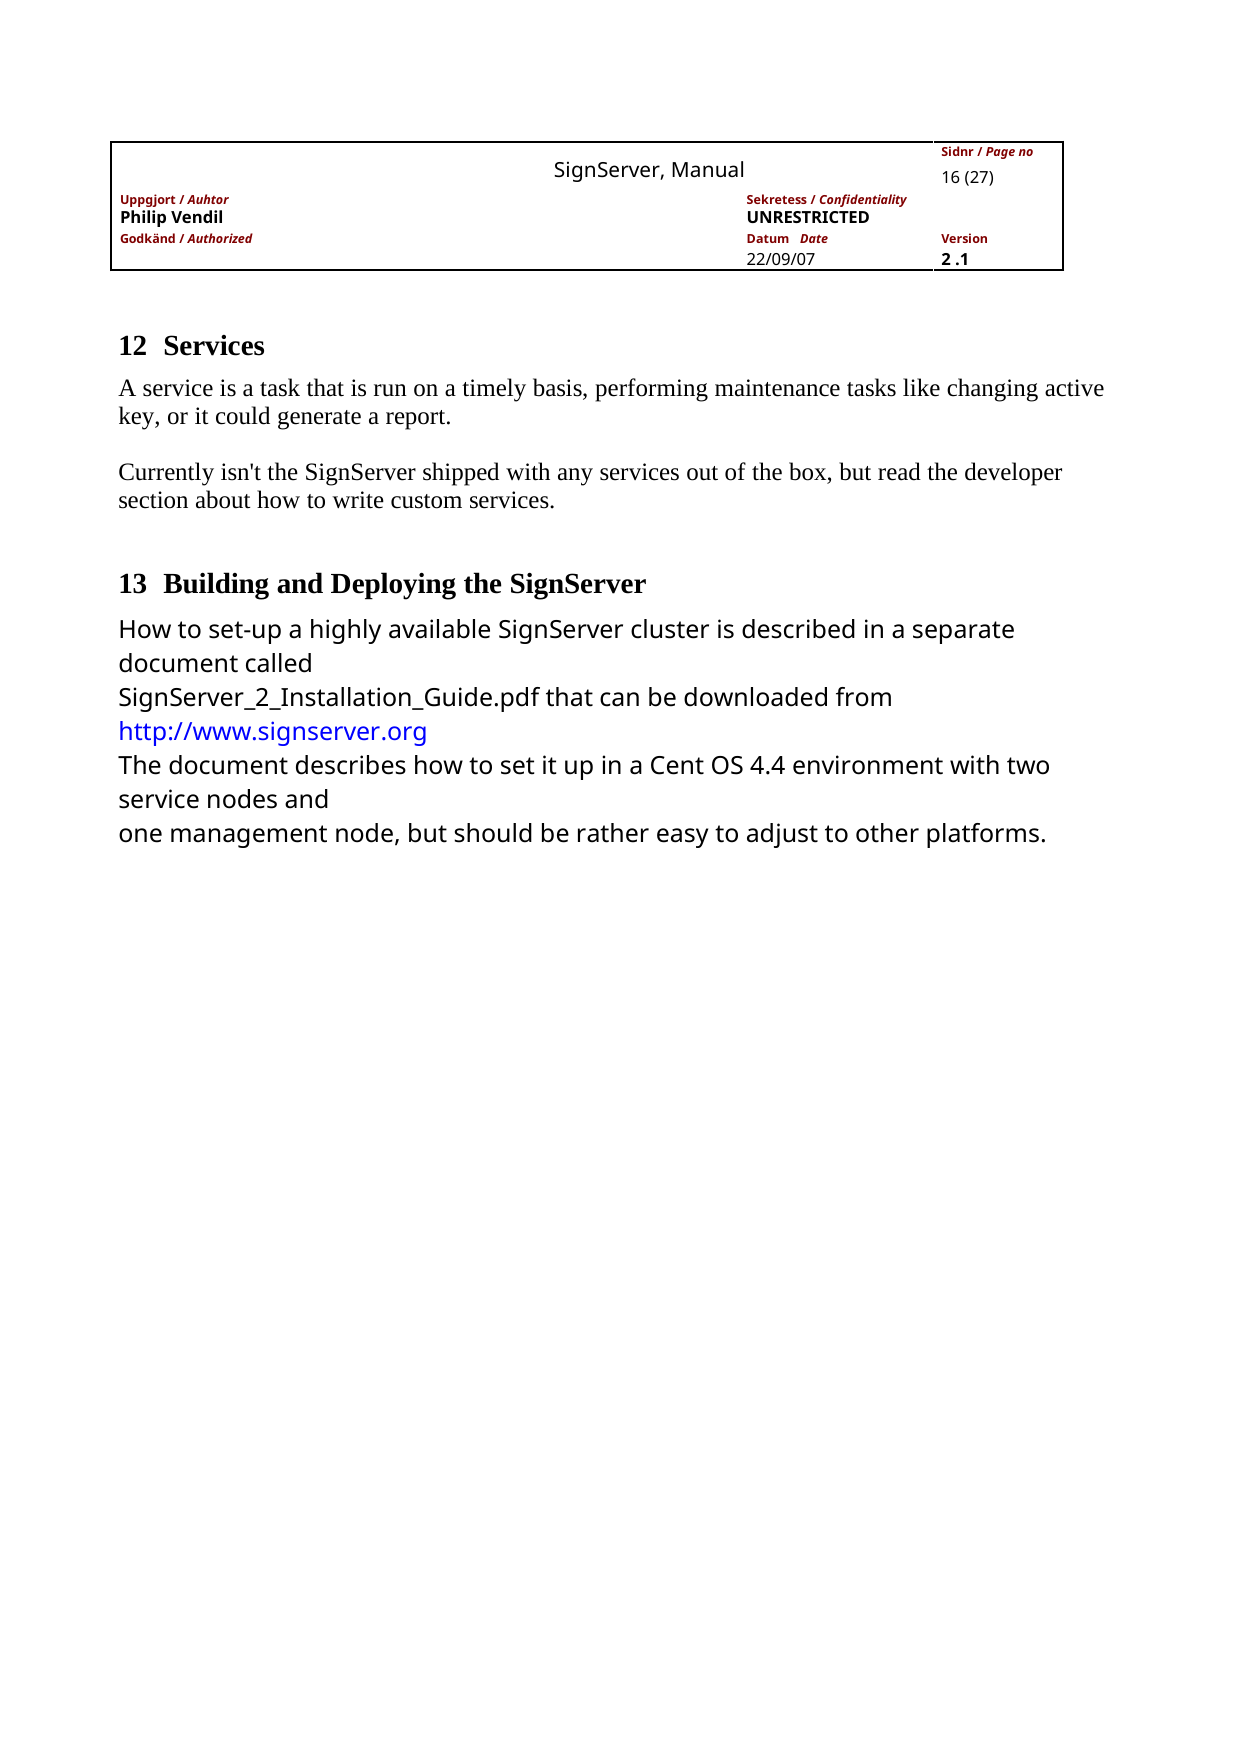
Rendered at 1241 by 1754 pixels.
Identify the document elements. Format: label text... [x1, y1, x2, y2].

text How to set-up a highly available SignServer cluster is described in a separate document called [118, 612, 1122, 680]
text Currently isn't the SignServer shipped with any services out of the box, but read the developer section about how to write custom services. [118, 458, 1122, 514]
text one management node, but should be rather easy to adjust to other platforms. [118, 816, 1122, 850]
text A service is a task that is run on a timely basis, performing maintenance tasks like changing active key, or it could generate a report. [118, 374, 1122, 430]
text SignServer_2_Installation_Guide.pdf that can be downloaded from http://www.signserver.org [118, 680, 1122, 748]
subtitle Building and Deploying the SignServer [118, 567, 1122, 599]
subtitle Services [118, 329, 1122, 361]
text The document describes how to set it up in a Cent OS 4.4 environment with two service nodes and [118, 748, 1122, 816]
